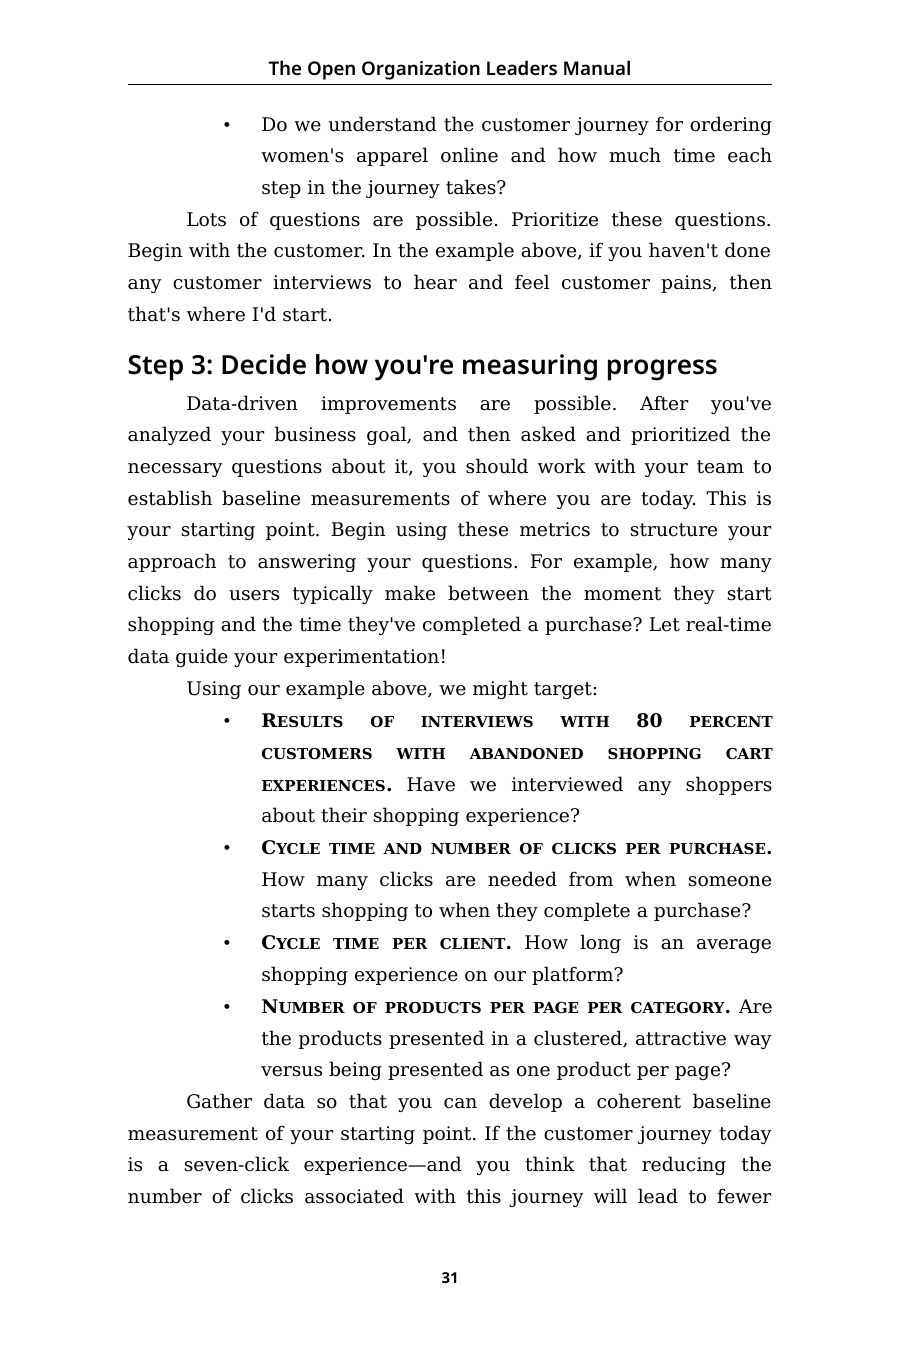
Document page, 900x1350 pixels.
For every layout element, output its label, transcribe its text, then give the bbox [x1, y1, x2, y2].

text Using our example above, we might target: [127, 678, 772, 700]
subtitle Step 3: Decide how you're measuring progress [127, 351, 772, 381]
list Cycle time and number of clicks per purchase. How many clicks are needed from when someone starts shopping to when they complete a purchase? [223, 837, 772, 922]
list Cycle time per client. How long is an average shopping experience on our platform? [223, 932, 772, 986]
list Number of products per page per category. Are the products presented in a clustered, attractive way versus being presented as one product per page? [223, 996, 772, 1081]
text Data-driven improvements are possible. After you've analyzed your business goal, and then asked and prioritized the necessary questions about it, you should work with your team to establish baseline measurements of where you are today. This is your starting point. Begin using these metrics to structure your approach to answering your questions. For example, how many clicks do users typically make between the moment they start shopping and the time they've completed a purchase? Let real-time data guide your experimentation! [127, 393, 772, 668]
text Lots of questions are possible. Prioritize these questions. Begin with the customer. In the example above, if you haven't done any customer interviews to hear and feel customer pains, then that's where I'd start. [127, 209, 772, 326]
text Gather data so that you can develop a coherent baseline measurement of your starting point. If the customer journey today is a seven-click experience—and you think that reducing the number of clicks associated with this journey will lead to fewer [127, 1091, 772, 1208]
list Results of interviews with 80 percent customers with abandoned shopping cart experiences. Have we interviewed any shoppers about their shopping experience? [223, 709, 772, 827]
list Do we understand the customer journey for ordering women's apparel online and how much time each step in the journey takes? [223, 114, 772, 199]
